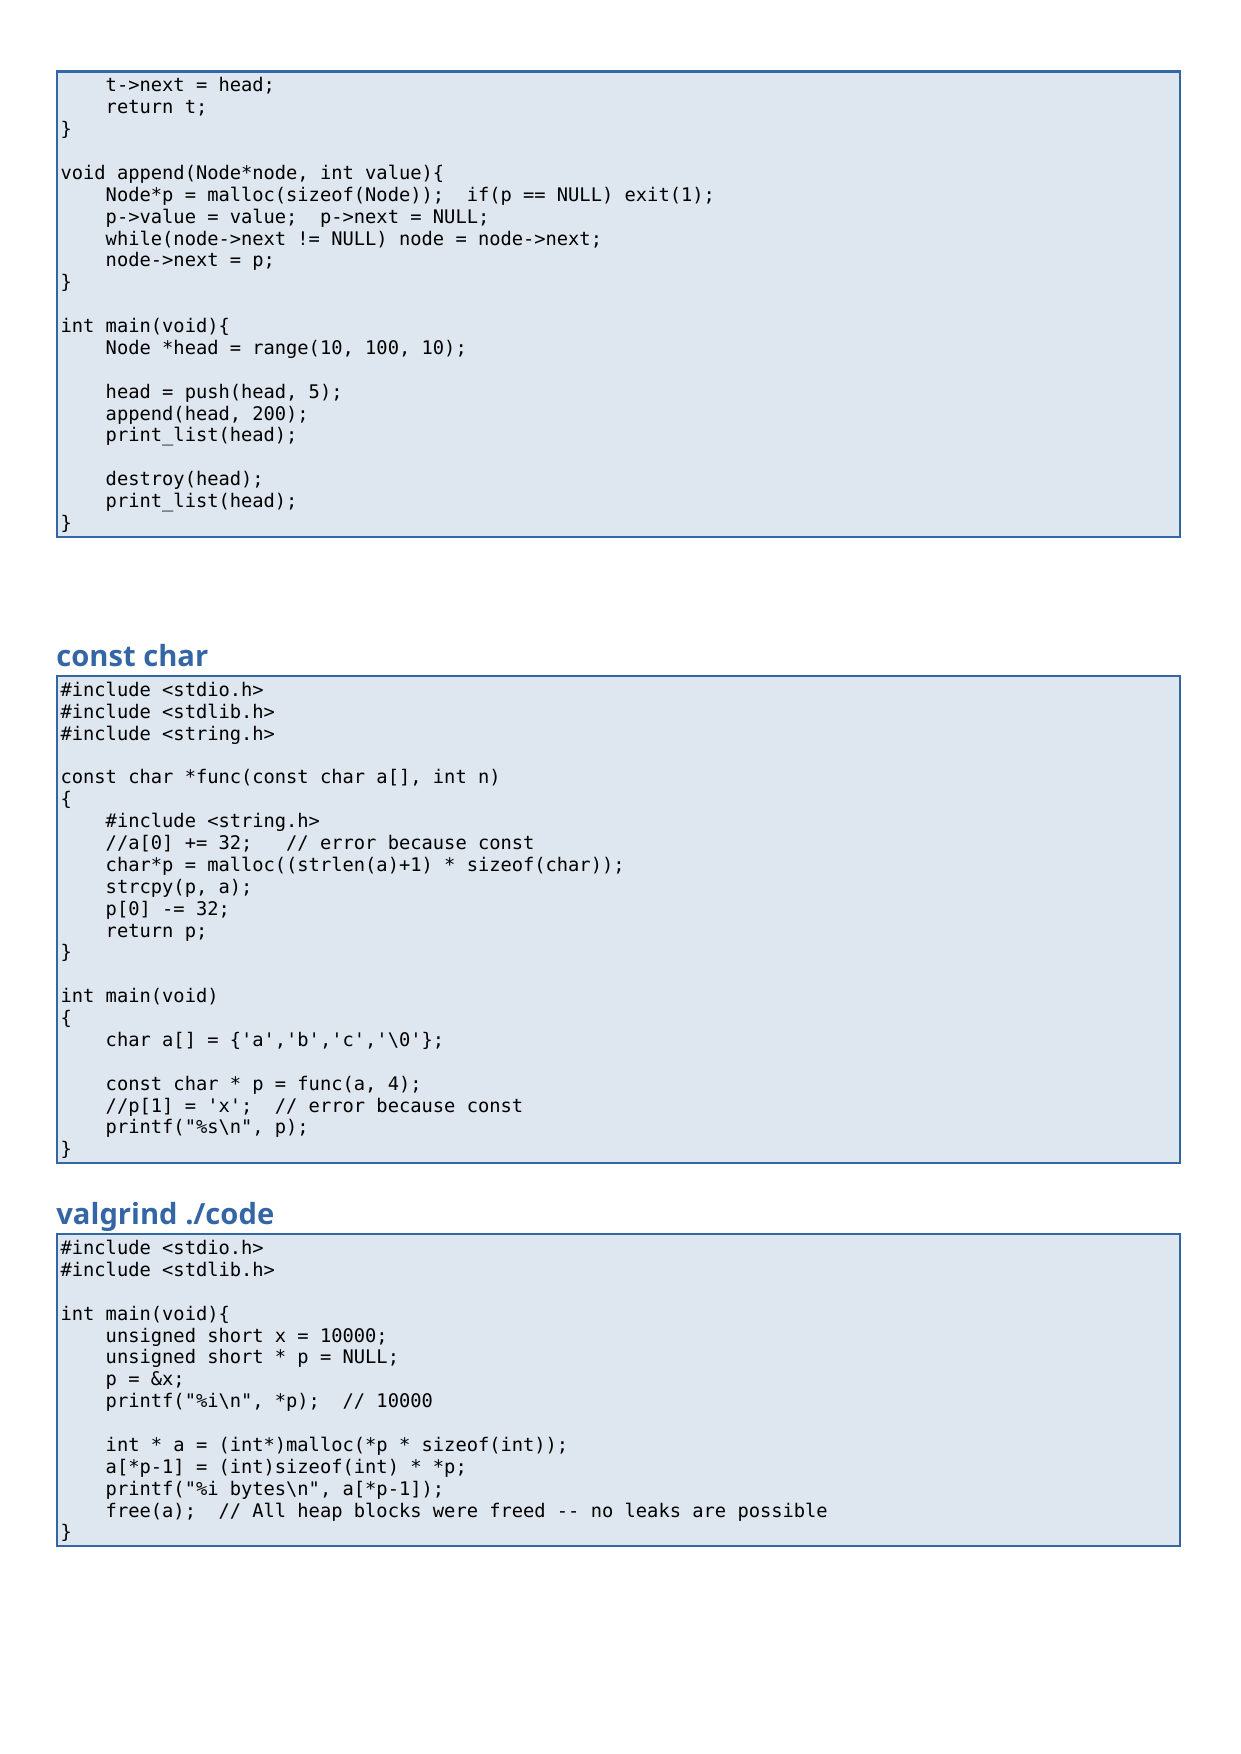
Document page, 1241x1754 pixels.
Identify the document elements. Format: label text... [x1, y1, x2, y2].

text #include <string.h> [58, 806, 1179, 828]
text a[*p-1] = (int)sizeof(int) * *p; [58, 1452, 1179, 1473]
text destroy(head); [58, 464, 1179, 486]
text } [58, 1517, 1179, 1545]
text printf("%i\n", *p); // 10000 [58, 1386, 1179, 1408]
text } [58, 114, 1179, 136]
text Node*p = malloc(sizeof(Node)); if(p == NULL) exit(1); [58, 180, 1179, 202]
text } [58, 508, 1179, 536]
text print_list(head); [58, 420, 1179, 442]
text int main(void){ [58, 1298, 1179, 1320]
text printf("%s\n", p); [58, 1112, 1179, 1134]
text p = &x; [58, 1364, 1179, 1386]
text t->next = head; [58, 73, 1179, 92]
text void append(Node*node, int value){ [58, 158, 1179, 180]
text //p[1] = 'x'; // error because const [58, 1091, 1179, 1112]
text #include <stdio.h> [58, 1235, 1179, 1255]
text } [58, 267, 1179, 289]
text int main(void) [58, 981, 1179, 1003]
title const char [56, 635, 1181, 675]
text //a[0] += 32; // error because const [58, 828, 1179, 850]
text #include <stdio.h> [58, 677, 1179, 697]
text unsigned short * p = NULL; [58, 1342, 1179, 1364]
text } [58, 1134, 1179, 1162]
text } [58, 937, 1179, 959]
text free(a); // All heap blocks were freed -- no leaks are possible [58, 1495, 1179, 1517]
text #include <stdlib.h> [58, 1255, 1179, 1277]
text append(head, 200); [58, 398, 1179, 420]
text #include <string.h> [58, 719, 1179, 741]
text { [58, 784, 1179, 806]
text Node *head = range(10, 100, 10); [58, 333, 1179, 355]
text head = push(head, 5); [58, 377, 1179, 398]
text p->value = value; p->next = NULL; [58, 202, 1179, 223]
text char*p = malloc((strlen(a)+1) * sizeof(char)); [58, 850, 1179, 872]
text p[0] -= 32; [58, 894, 1179, 916]
text return t; [58, 92, 1179, 114]
text return p; [58, 916, 1179, 937]
text { [58, 1003, 1179, 1025]
text int * a = (int*)malloc(*p * sizeof(int)); [58, 1430, 1179, 1452]
text node->next = p; [58, 245, 1179, 267]
text #include <stdlib.h> [58, 697, 1179, 719]
text const char * p = func(a, 4); [58, 1069, 1179, 1091]
text int main(void){ [58, 311, 1179, 333]
text char a[] = {'a','b','c','\0'}; [58, 1025, 1179, 1047]
text printf("%i bytes\n", a[*p-1]); [58, 1473, 1179, 1495]
text const char *func(const char a[], int n) [58, 762, 1179, 784]
title valgrind ./code [56, 1193, 1181, 1233]
text strcpy(p, a); [58, 872, 1179, 894]
text print_list(head); [58, 486, 1179, 508]
text while(node->next != NULL) node = node->next; [58, 223, 1179, 245]
text unsigned short x = 10000; [58, 1320, 1179, 1342]
